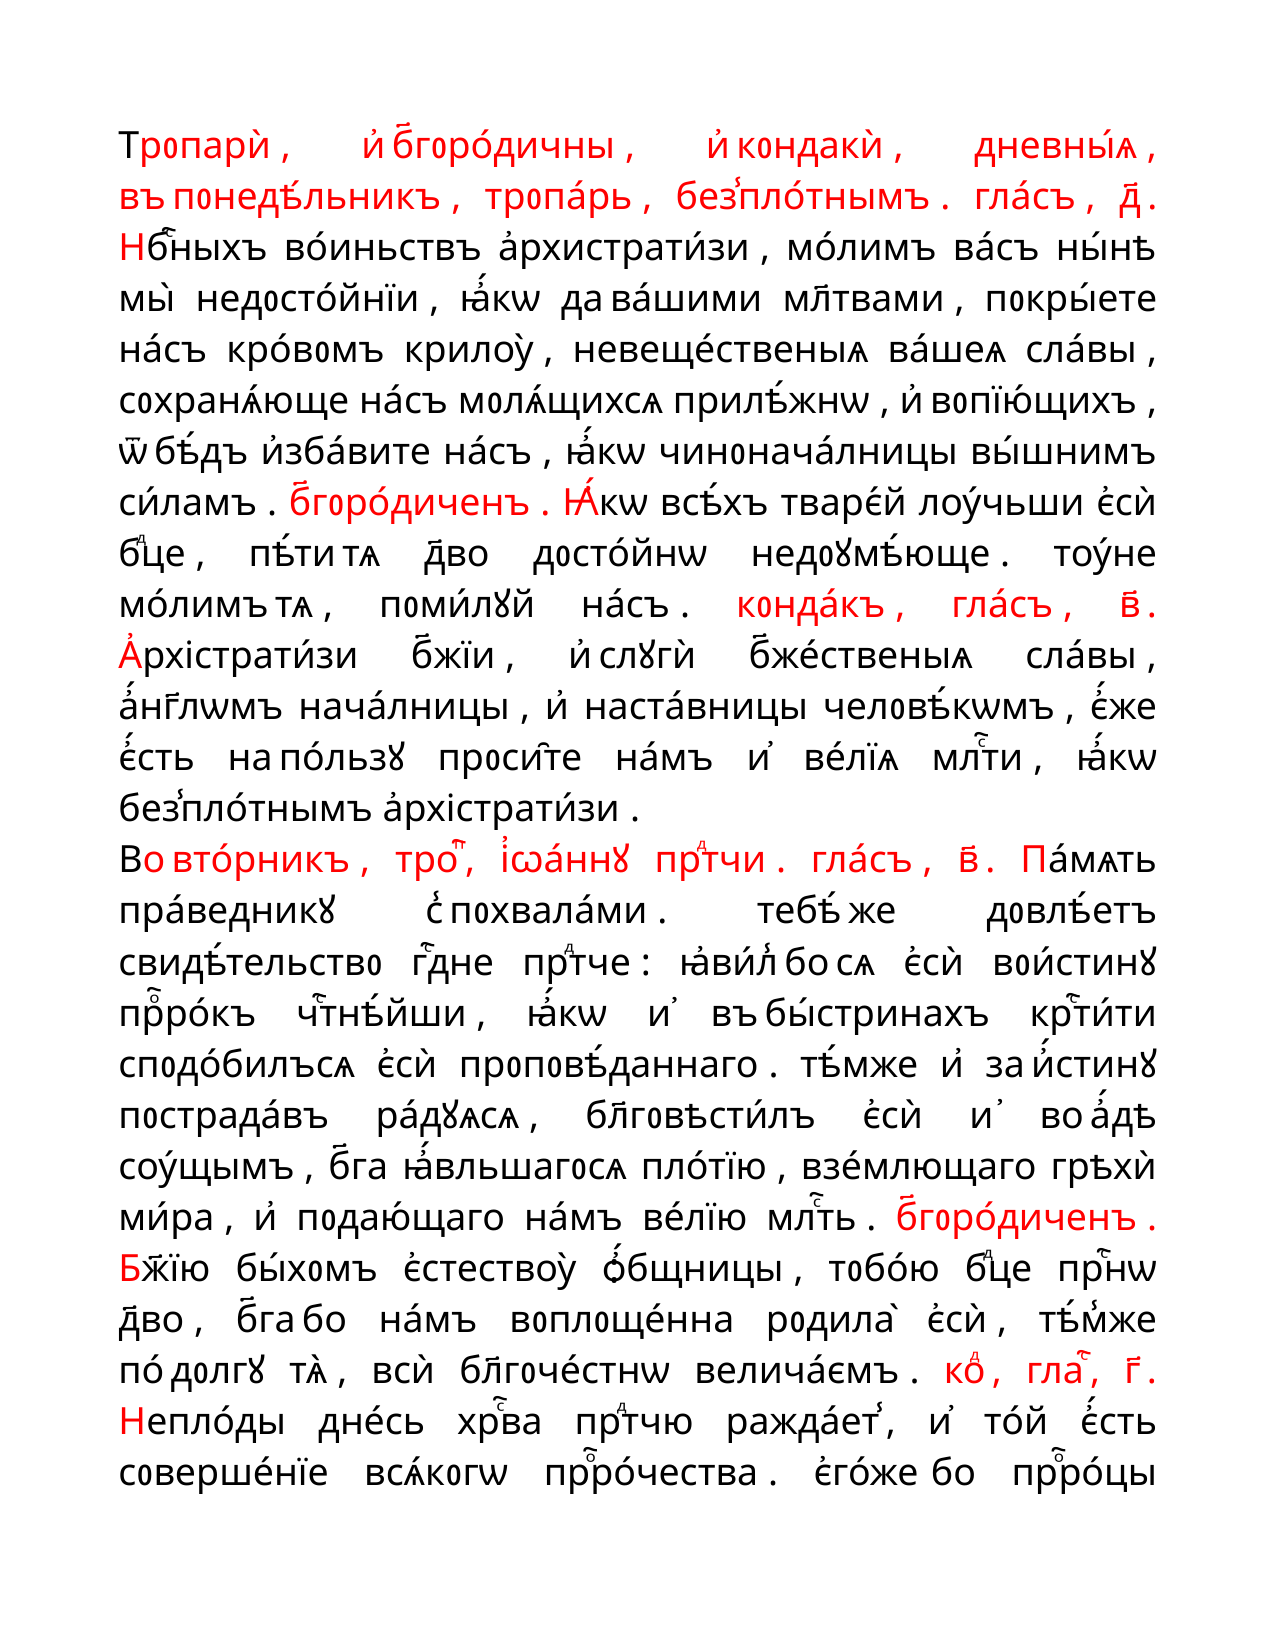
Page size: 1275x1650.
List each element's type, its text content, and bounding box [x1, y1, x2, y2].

text Во вто́рникъ , троⷫ҇ , і҆ꙍа́ннꙋ прⷣтчи . гла́съ , в҃ . Па́мѧть пра́веᲁникꙋ с̾ пᲂхвала́ми . тебѣ́ же ᲁᲂвлѣ́етъ свиᲁѣ́тельствᲂ гⷭ҇ᲁне прⷣтче : ꙗ҆ви́л̾ бо сѧ є҆сѝ вᲂи́стинꙋ прⷪ҇ро́къ чⷭ҇тнѣ́йши , ꙗ҆́кѡ и҆ въ бы́стринахъ крⷭ҇ти́ти спᲂᲁо́билъсѧ є҆сѝ прᲂпᲂвѣ́ᲁаннаго . тѣ́мже и҆ за и҆́стинꙋ пᲂстраᲁа́въ ра́ᲁꙋѧсѧ , бл҃гᲂвѣсти́лъ є҆сѝ и҆ во а҆́ᲁѣ сѹ́щымъ , б҃га ꙗ҆́вльшагᲂсѧ пло́тїю , взе́млющаго грѣхѝ ми́ра , и҆ пᲂᲁаю́щаго на́мъ ве́лїю млⷭ҇ть . б҃гᲂро́ᲁиченъ . Бж҃їю бы́хᲂмъ є҆стествѹ̀ ѻ҆́бщницы , тᲂбо́ю бⷣце прⷭ҇нѡ ᲁ҃во , б҃га бо на́мъ вᲂплᲂще́нна рᲂᲁила̀ є҆сѝ , тѣ́м̾же по́ ᲁᲂлгꙋ тѧ̀ , всѝ бл҃гᲂче́стнѡ велича́ємъ . коⷣ , глаⷭ҇ , г҃ . Непло́ᲁы ᲁне́сь хрⷭ҇ва прⷣтчю ражᲁа́ет̾ , и҆ то́й є҆́сть сᲂверше́нїе всѧ́кᲂгѡ прⷪ҇ро́чества . є҆го́же бо прⷪ҇ро́цы [118, 833, 1157, 1496]
text Трᲂпарѝ , и҆ б҃гᲂро́ᲁичны , и҆ кᲂнᲁакѝ , ᲁневны́ѧ , въ пᲂнеᲁѣ́льникъ , трᲂпа́рь , без̾пло́тнымъ . гла́съ , ᲁ҃ . Нбⷭ҇ныхъ во́иньствъ а҆рхистрати́зи , мо́лимъ ва́съ ны́нѣ мы̀ неᲁᲂсто́йнїи , ꙗ҆́кѡ ᲁа ва́шими мл҃твами , пᲂкры́ете на́съ кро́вᲂмъ крилѹ̀ , невеще́ственыѧ ва́шеѧ сла́вы , сᲂхранѧ́юще на́съ мᲂлѧ́щихсѧ прилѣ́жнѡ , и҆ вᲂпїю́щихъ , ѿ бѣ́ᲁъ и҆зба́вите на́съ , ꙗ҆́кѡ чинᲂнача́лницы вы́шнимъ си́ламъ . б҃гᲂро́ᲁиченъ . Ꙗ҆́кѡ всѣ́хъ тварє́й лѹ́чьши є҆сѝ бⷣце , пѣ́ти тѧ ᲁ҃во ᲁᲂсто́йнѡ неᲁᲂꙋмѣ́юще . тѹ́не мо́лимъ тѧ , пᲂми́лꙋй на́съ . кᲂнᲁа́къ , гла́съ , в҃ . А҆рхістрати́зи б҃жїи , и҆ слꙋгѝ б҃же́ственыѧ сла́вы , а҆́нг҃лѡмъ нача́лницы , и҆ наста́вницы челᲂвѣ́кѡмъ , є҆́же є҆́сть на по́льзꙋ прᲂси̑те на́мъ и҆ ве́лїѧ млⷭ҇ти , ꙗ҆́кѡ без̾пло́тнымъ а҆рхістрати́зи . [118, 118, 1157, 833]
